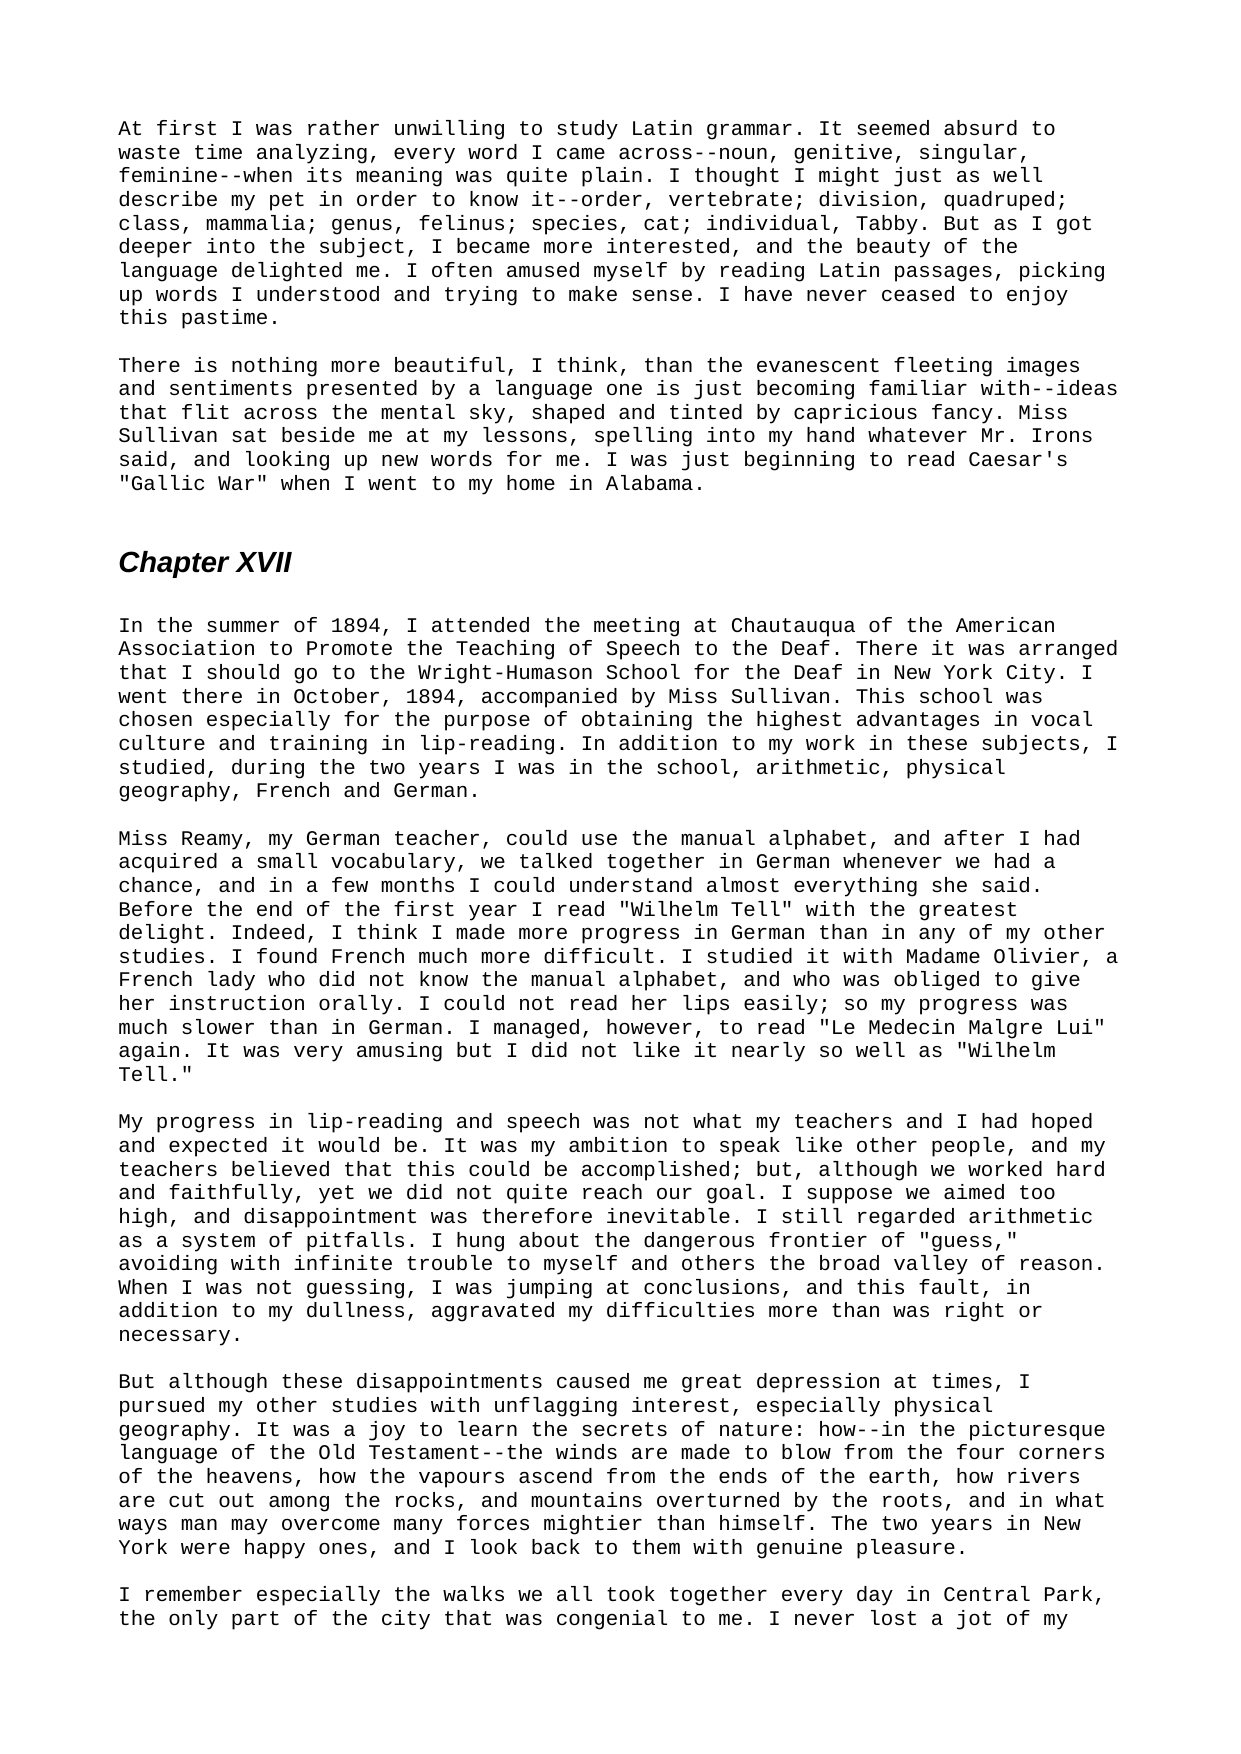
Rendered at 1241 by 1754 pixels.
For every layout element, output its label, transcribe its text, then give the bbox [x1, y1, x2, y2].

text Miss Reamy, my German teacher, could use the manual alphabet, and after I had acquired a small vocabulary, we talked together in German whenever we had a chance, and in a few months I could understand almost everything she said. Before the end of the first year I read "Wilhelm Tell" with the greatest delight. Indeed, I think I made more progress in German than in any of my other studies. I found French much more difficult. I studied it with Madame Olivier, a French lady who did not know the manual alphabet, and who was obliged to give her instruction orally. I could not read her lips easily; so my progress was much slower than in German. I managed, however, to read "Le Medecin Malgre Lui" again. It was very amusing but I did not like it nearly so well as "Wilhelm Tell." [118, 828, 1122, 1088]
subtitle Chapter XVII [118, 545, 1122, 579]
text My progress in lip-reading and speech was not what my teachers and I had hoped and expected it would be. It was my ambition to speak like other people, and my teachers believed that this could be accomplished; but, although we worked hard and faithfully, yet we did not quite reach our goal. I suppose we aimed too high, and disappointment was therefore inevitable. I still regarded arithmetic as a system of pitfalls. I hung about the dangerous frontier of "guess," avoiding with infinite trouble to myself and others the broad valley of reason. When I was not guessing, I was jumping at conclusions, and this fault, in addition to my dullness, aggravated my difficulties more than was right or necessary. [118, 1111, 1122, 1348]
text In the summer of 1894, I attended the meeting at Chautauqua of the American Association to Promote the Teaching of Speech to the Deaf. There it was arranged that I should go to the Wright-Humason School for the Deaf in New York City. I went there in October, 1894, accompanied by Miss Sullivan. This school was chosen especially for the purpose of obtaining the highest advantages in vocal culture and training in lip-reading. In addition to my work in these subjects, I studied, during the two years I was in the school, arithmetic, physical geography, French and German. [118, 615, 1122, 804]
text At first I was rather unwilling to study Latin grammar. It seemed absurd to waste time analyzing, every word I came across--noun, genitive, singular, feminine--when its meaning was quite plain. I thought I might just as well describe my pet in order to know it--order, vertebrate; division, quadruped; class, mammalia; genus, felinus; species, cat; individual, Tabby. But as I got deeper into the subject, I became more interested, and the beauty of the language delighted me. I often amused myself by reading Latin passages, picking up words I understood and trying to make sense. I have never ceased to enjoy this pastime. [118, 118, 1122, 331]
text There is nothing more beautiful, I think, than the evanescent fleeting images and sentiments presented by a language one is just becoming familiar with--ideas that flit across the mental sky, shaped and tinted by capricious fancy. Miss Sullivan sat beside me at my lessons, spelling into my hand whatever Mr. Irons said, and looking up new words for me. I was just beginning to read Caesar's "Gallic War" when I went to my home in Alabama. [118, 354, 1122, 496]
text But although these disappointments caused me great depression at times, I pursued my other studies with unflagging interest, especially physical geography. It was a joy to learn the secrets of nature: how--in the picturesque language of the Old Testament--the winds are made to blow from the four corners of the heavens, how the vapours ascend from the ends of the earth, how rivers are cut out among the rocks, and mountains overturned by the roots, and in what ways man may overcome many forces mightier than himself. The two years in New York were happy ones, and I look back to them with genuine pleasure. [118, 1371, 1122, 1561]
text I remember especially the walks we all took together every day in Central Park, the only part of the city that was congenial to me. I never lost a jot of my [118, 1584, 1122, 1632]
